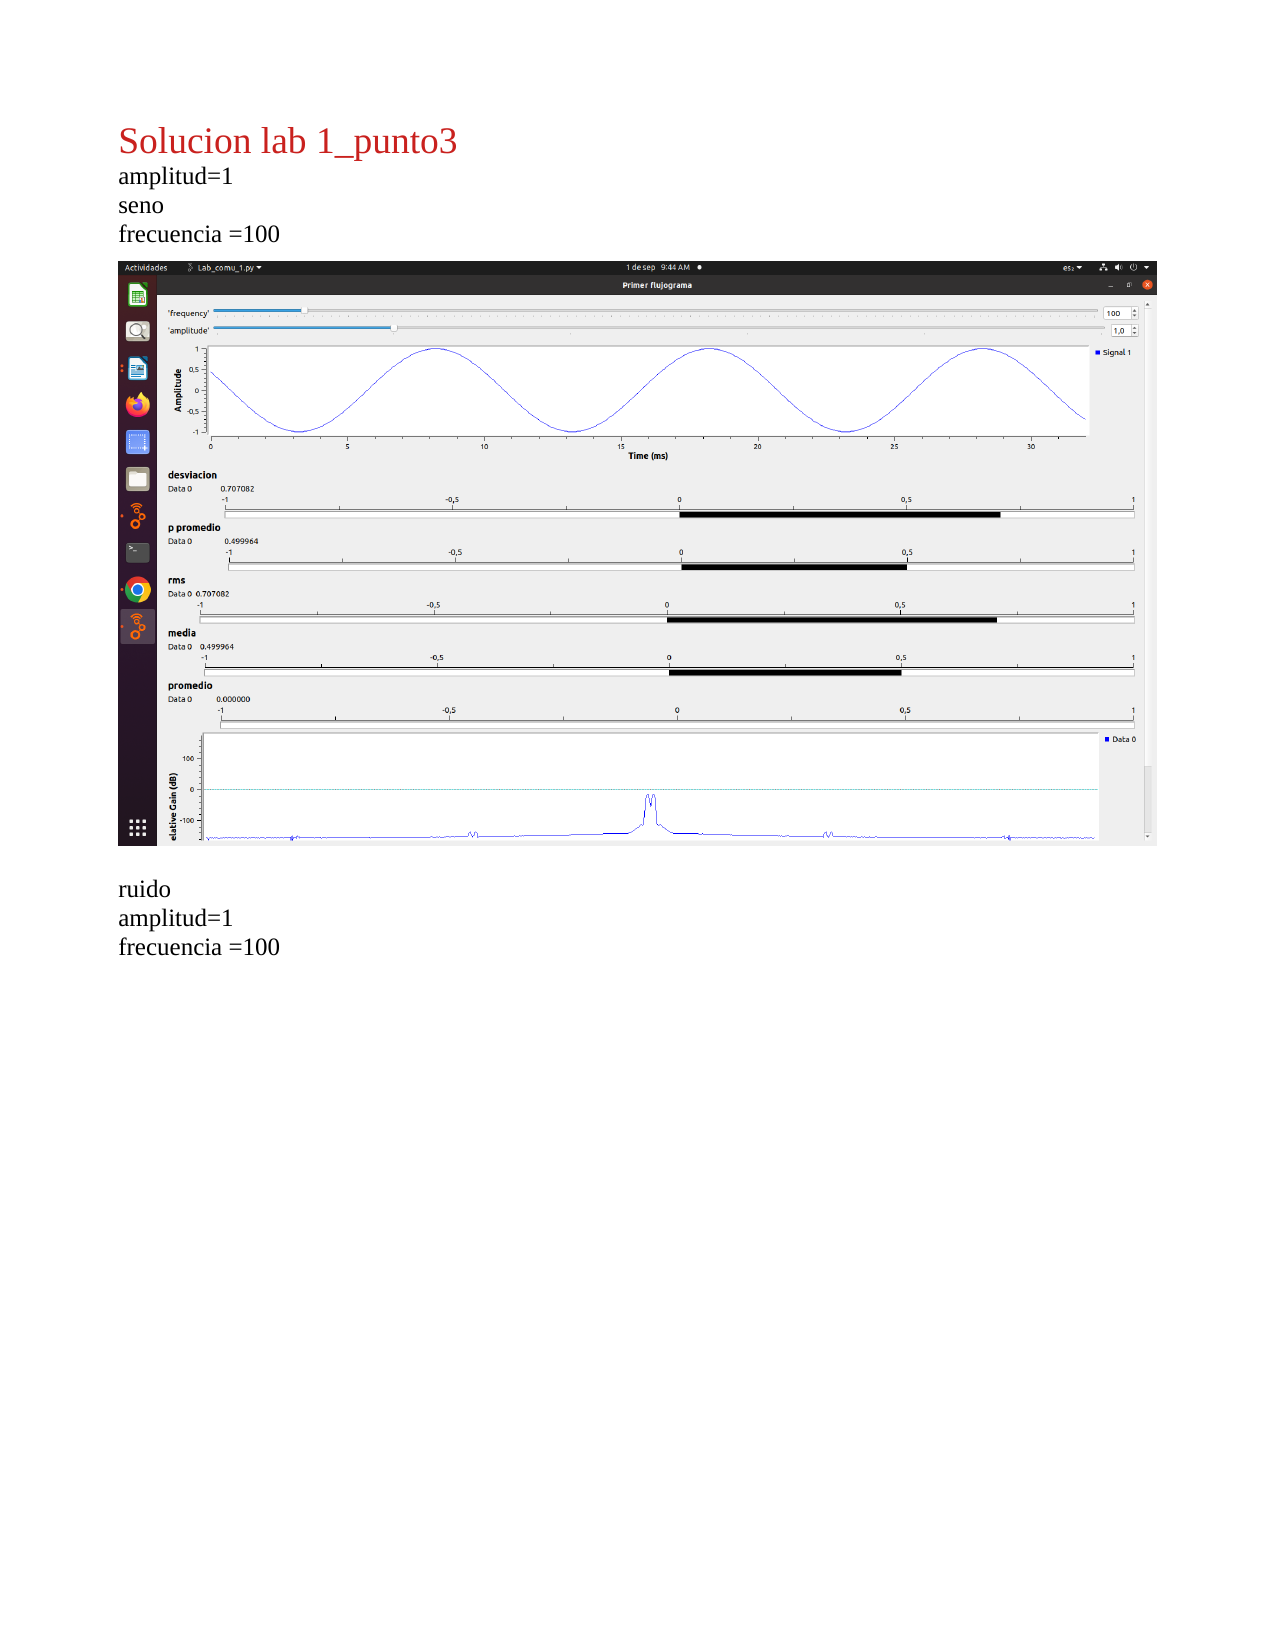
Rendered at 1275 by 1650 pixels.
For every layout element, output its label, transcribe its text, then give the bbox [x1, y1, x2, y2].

text seno [118, 190, 1157, 219]
text amplitud=1 [118, 161, 1157, 190]
text frecuencia =100 [118, 932, 1157, 960]
text Solucion lab 1_punto3 [118, 118, 1157, 161]
text amplitud=1 [118, 903, 1157, 932]
text frecuencia =100 [118, 219, 1157, 247]
text ruido [118, 874, 1157, 903]
picture [118, 261, 1157, 846]
